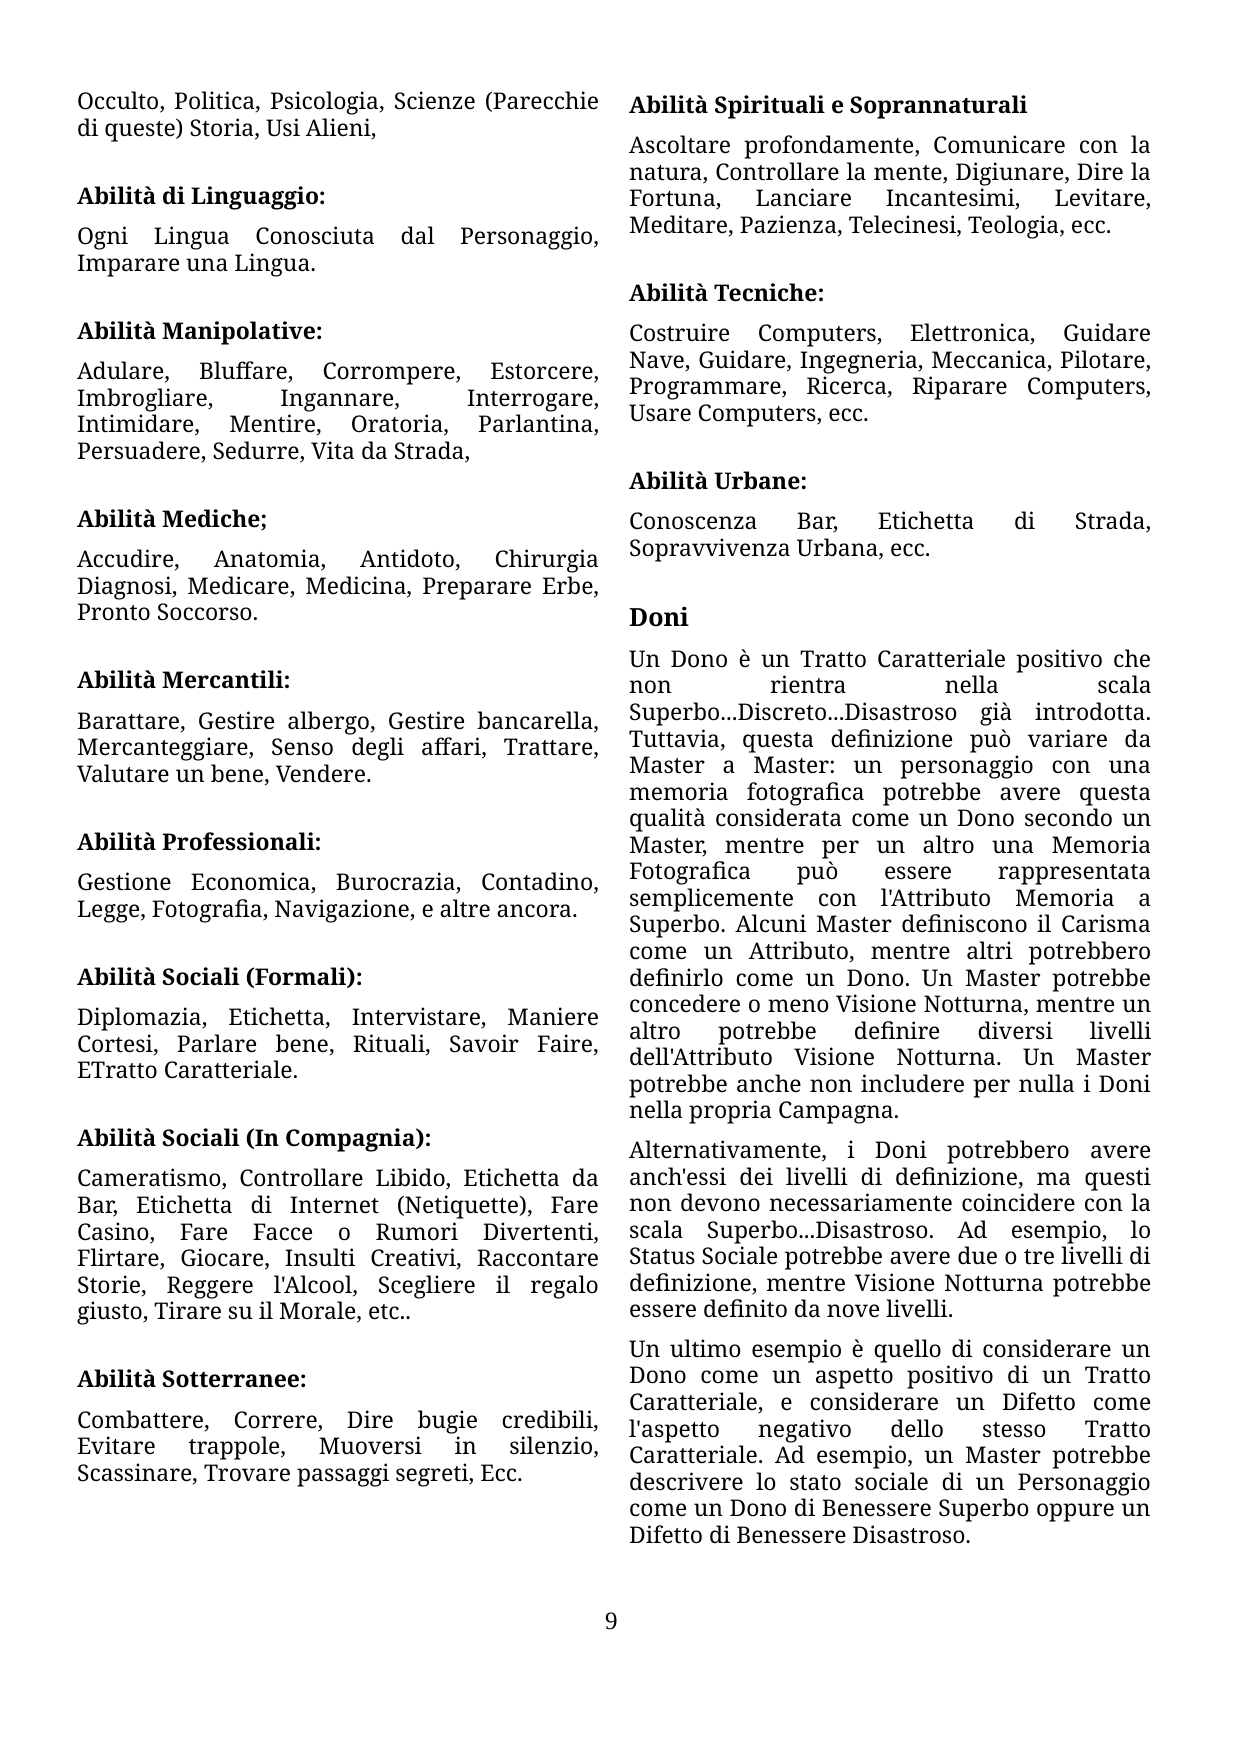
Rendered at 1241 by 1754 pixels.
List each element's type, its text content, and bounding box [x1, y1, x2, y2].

text Adulare, Bluffare, Corrompere, Estorcere, Imbrogliare, Ingannare, Interrogare, Intimidare, Mentire, Oratoria, Parlantina, Persuadere, Sedurre, Vita da Strada, [77, 358, 599, 464]
text Ogni Lingua Conosciuta dal Personaggio, Imparare una Lingua. [77, 223, 599, 277]
text Costruire Computers, Elettronica, Guidare Nave, Guidare, Ingegneria, Meccanica, Pilotare, Programmare, Ricerca, Riparare Computers, Usare Computers, ecc. [629, 320, 1152, 427]
subtitle Abilità Sotterranee: [77, 1363, 599, 1394]
text Cameratismo, Controllare Libido, Etichetta da Bar, Etichetta di Internet (Netiquette), Fare Casino, Fare Facce o Rumori Divertenti, Flirtare, Giocare, Insulti Creativi, Raccontare Storie, Reggere l'Alcool, Scegliere il regalo giusto, Tirare su il Morale, etc.. [77, 1166, 599, 1325]
text Accudire, Anatomia, Antidoto, Chirurgia Diagnosi, Medicare, Medicina, Preparare Erbe, Pronto Soccorso. [77, 546, 599, 626]
text Ascoltare profondamente, Comunicare con la natura, Controllare la mente, Digiunare, Dire la Fortuna, Lanciare Incantesimi, Levitare, Meditare, Pazienza, Telecinesi, Teologia, ecc. [629, 132, 1152, 238]
subtitle Abilità Professionali: [77, 826, 599, 857]
subtitle Doni [629, 599, 1152, 633]
subtitle Abilità di Linguaggio: [77, 180, 599, 211]
text Combattere, Correre, Dire bugie credibili, Evitare trappole, Muoversi in silenzio, Scassinare, Trovare passaggi segreti, Ecc. [77, 1407, 599, 1486]
text Gestione Economica, Burocrazia, Contadino, Legge, Fotografia, Navigazione, e altre ancora. [77, 869, 599, 922]
subtitle Abilità Manipolative: [77, 314, 599, 346]
subtitle Abilità Urbane: [629, 464, 1152, 496]
text Diplomazia, Etichetta, Intervistare, Maniere Cortesi, Parlare bene, Rituali, Savoir Faire, ETratto Caratteriale. [77, 1004, 599, 1084]
text Occulto, Politica, Psicologia, Scienze (Parecchie di queste) Storia, Usi Alieni, [77, 88, 599, 142]
subtitle Abilità Sociali (Formali): [77, 960, 599, 992]
subtitle Abilità Spirituali e Soprannaturali [629, 88, 1152, 120]
text Un Dono è un Tratto Caratteriale positivo che non rientra nella scala Superbo...Discreto...Disastroso già introdotta. Tuttavia, questa definizione può variare da Master a Master: un personaggio con una memoria fotografica potrebbe avere questa qualità considerata come un Dono secondo un Master, mentre per un altro una Memoria Fotografica può essere rappresentata semplicemente con l'Attributo Memoria a Superbo. Alcuni Master definiscono il Carisma come un Attributo, mentre altri potrebbero definirlo come un Dono. Un Master potrebbe concedere o meno Visione Notturna, mentre un altro potrebbe definire diversi livelli dell'Attributo Visione Notturna. Un Master potrebbe anche non includere per nulla i Doni nella propria Campagna. [629, 646, 1152, 1124]
text Barattare, Gestire albergo, Gestire bancarella, Mercanteggiare, Senso degli affari, Trattare, Valutare un bene, Vendere. [77, 708, 599, 787]
text Un ultimo esempio è quello di considerare un Dono come un aspetto positivo di un Tratto Caratteriale, e considerare un Difetto come l'aspetto negativo dello stesso Tratto Caratteriale. Ad esempio, un Master potrebbe descrivere lo stato sociale di un Personaggio come un Dono di Benessere Superbo oppure un Difetto di Benessere Disastroso. [629, 1336, 1152, 1549]
subtitle Abilità Mediche; [77, 503, 599, 534]
subtitle Abilità Tecniche: [629, 277, 1152, 308]
subtitle Abilità Mercantili: [77, 664, 599, 695]
text Conoscenza Bar, Etichetta di Strada, Sopravvivenza Urbana, ecc. [629, 508, 1152, 561]
subtitle Abilità Sociali (In Compagnia): [77, 1122, 599, 1153]
text Alternativamente, i Doni potrebbero avere anch'essi dei livelli di definizione, ma questi non devono necessariamente coincidere con la scala Superbo...Disastroso. Ad esempio, lo Status Sociale potrebbe avere due o tre livelli di definizione, mentre Visione Notturna potrebbe essere definito da nove livelli. [629, 1137, 1152, 1323]
